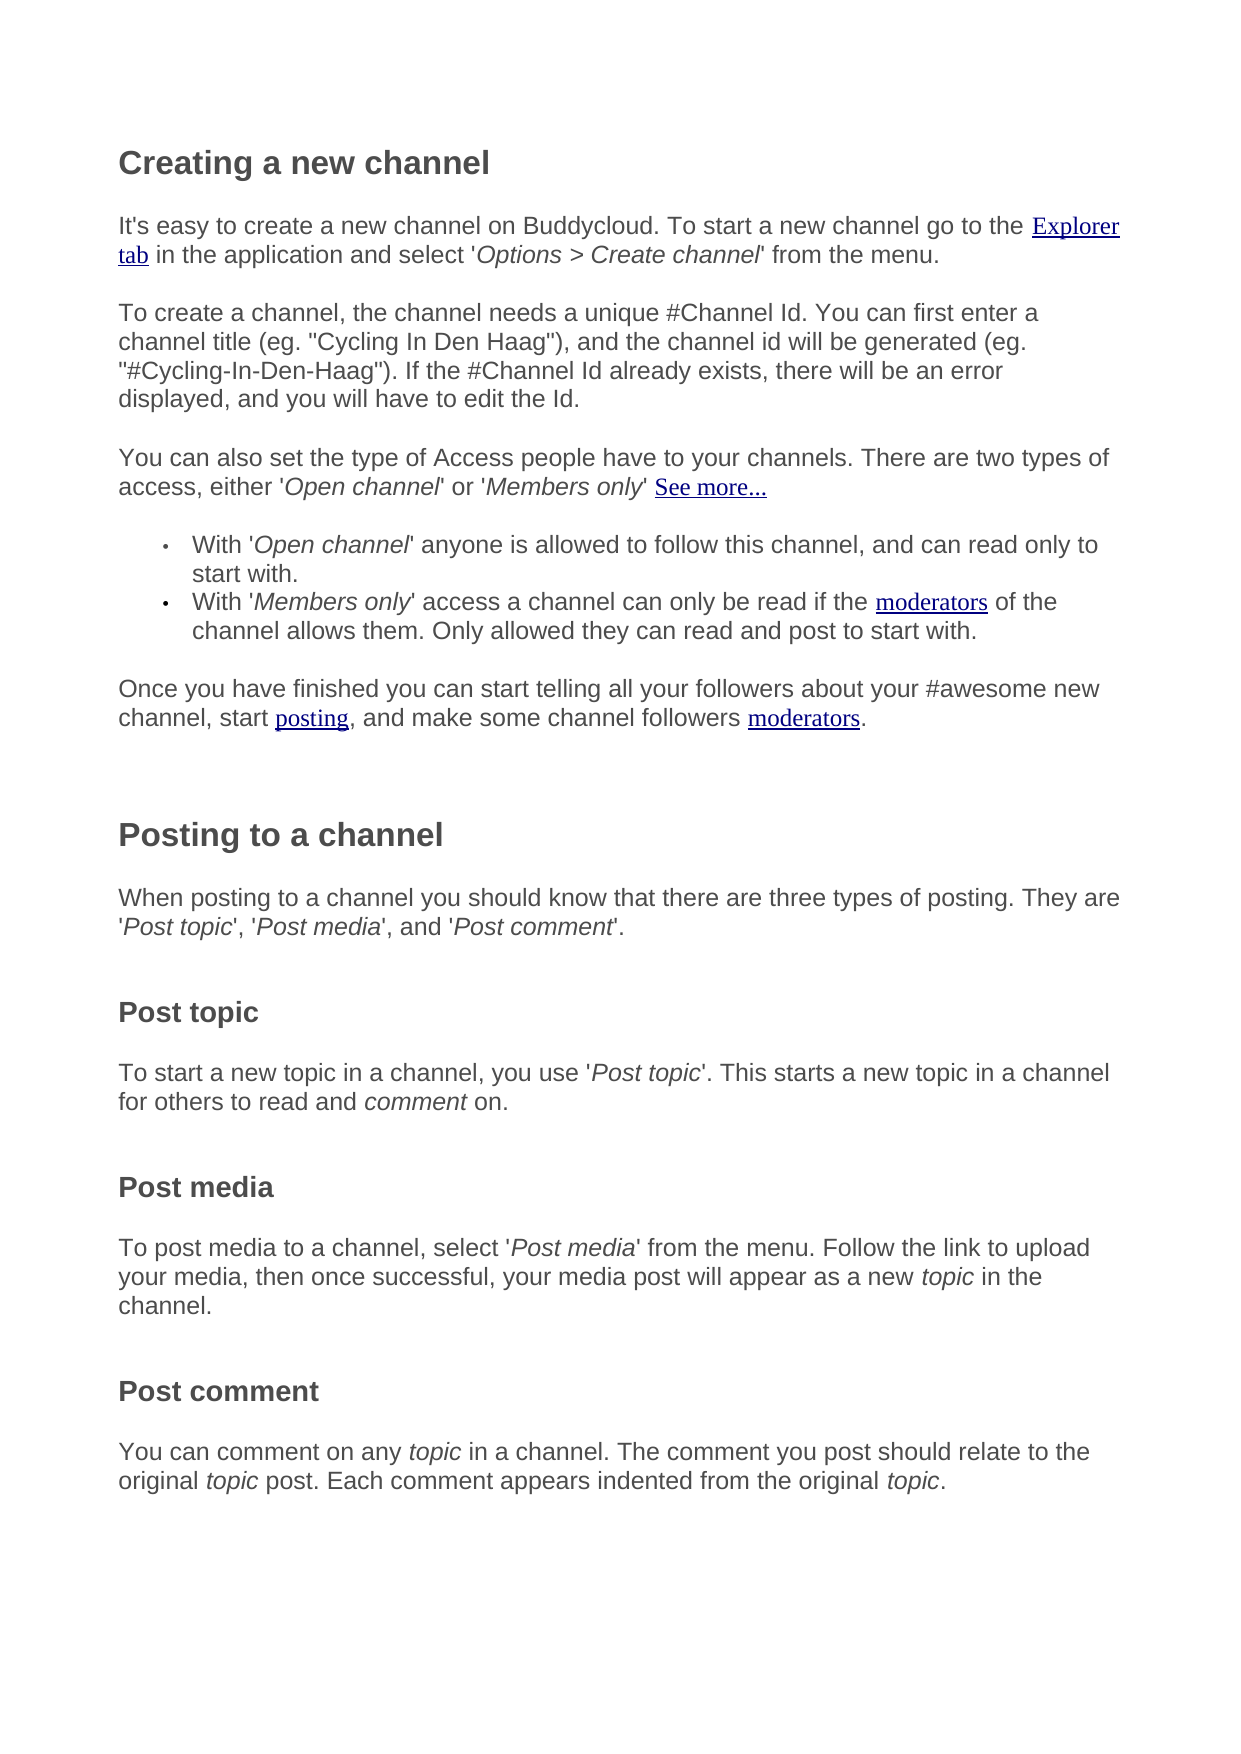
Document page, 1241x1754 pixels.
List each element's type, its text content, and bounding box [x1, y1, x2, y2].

list With 'Open channel' anyone is allowed to follow this channel, and can read only to start with. [162, 530, 1122, 587]
subtitle Creating a new channel [118, 143, 1122, 182]
text To post media to a channel, select 'Post media' from the menu. Follow the link to upload your media, then once successful, your media post will appear as a new topic in the channel. [118, 1233, 1122, 1319]
subtitle Post media [118, 1170, 1122, 1204]
text You can comment on any topic in a channel. The comment you post should relate to the original topic post. Each comment appears indented from the original topic. [118, 1437, 1122, 1494]
text When posting to a channel you should know that there are three types of posting. They are 'Post topic', 'Post media', and 'Post comment'. [118, 883, 1122, 941]
subtitle Post topic [118, 995, 1122, 1029]
text To start a new topic in a channel, you use 'Post topic'. This starts a new topic in a channel for others to read and comment on. [118, 1058, 1122, 1116]
text It's easy to create a new channel on Buddycloud. To start a new channel go to the Explorer tab in the application and select 'Options > Create channel' from the menu. [118, 211, 1122, 269]
text Once you have finished you can start telling all your followers about your #awesome new channel, start posting, and make some channel followers moderators. [118, 674, 1122, 732]
text To create a channel, the channel needs a unique #Channel Id. You can first enter a channel title (eg. "Cycling In Den Haag"), and the channel id will be generated (eg. "#Cycling-In-Den-Haag"). If the #Channel Id already exists, there will be an error displayed, and you will have to edit the Id. [118, 298, 1122, 413]
subtitle Posting to a channel [118, 815, 1122, 854]
text You can also set the type of Access people have to your channels. There are two types of access, either 'Open channel' or 'Members only' See more... [118, 443, 1122, 500]
subtitle Post comment [118, 1374, 1122, 1407]
list With 'Members only' access a channel can only be read if the moderators of the channel allows them. Only allowed they can read and post to start with. [162, 587, 1122, 645]
